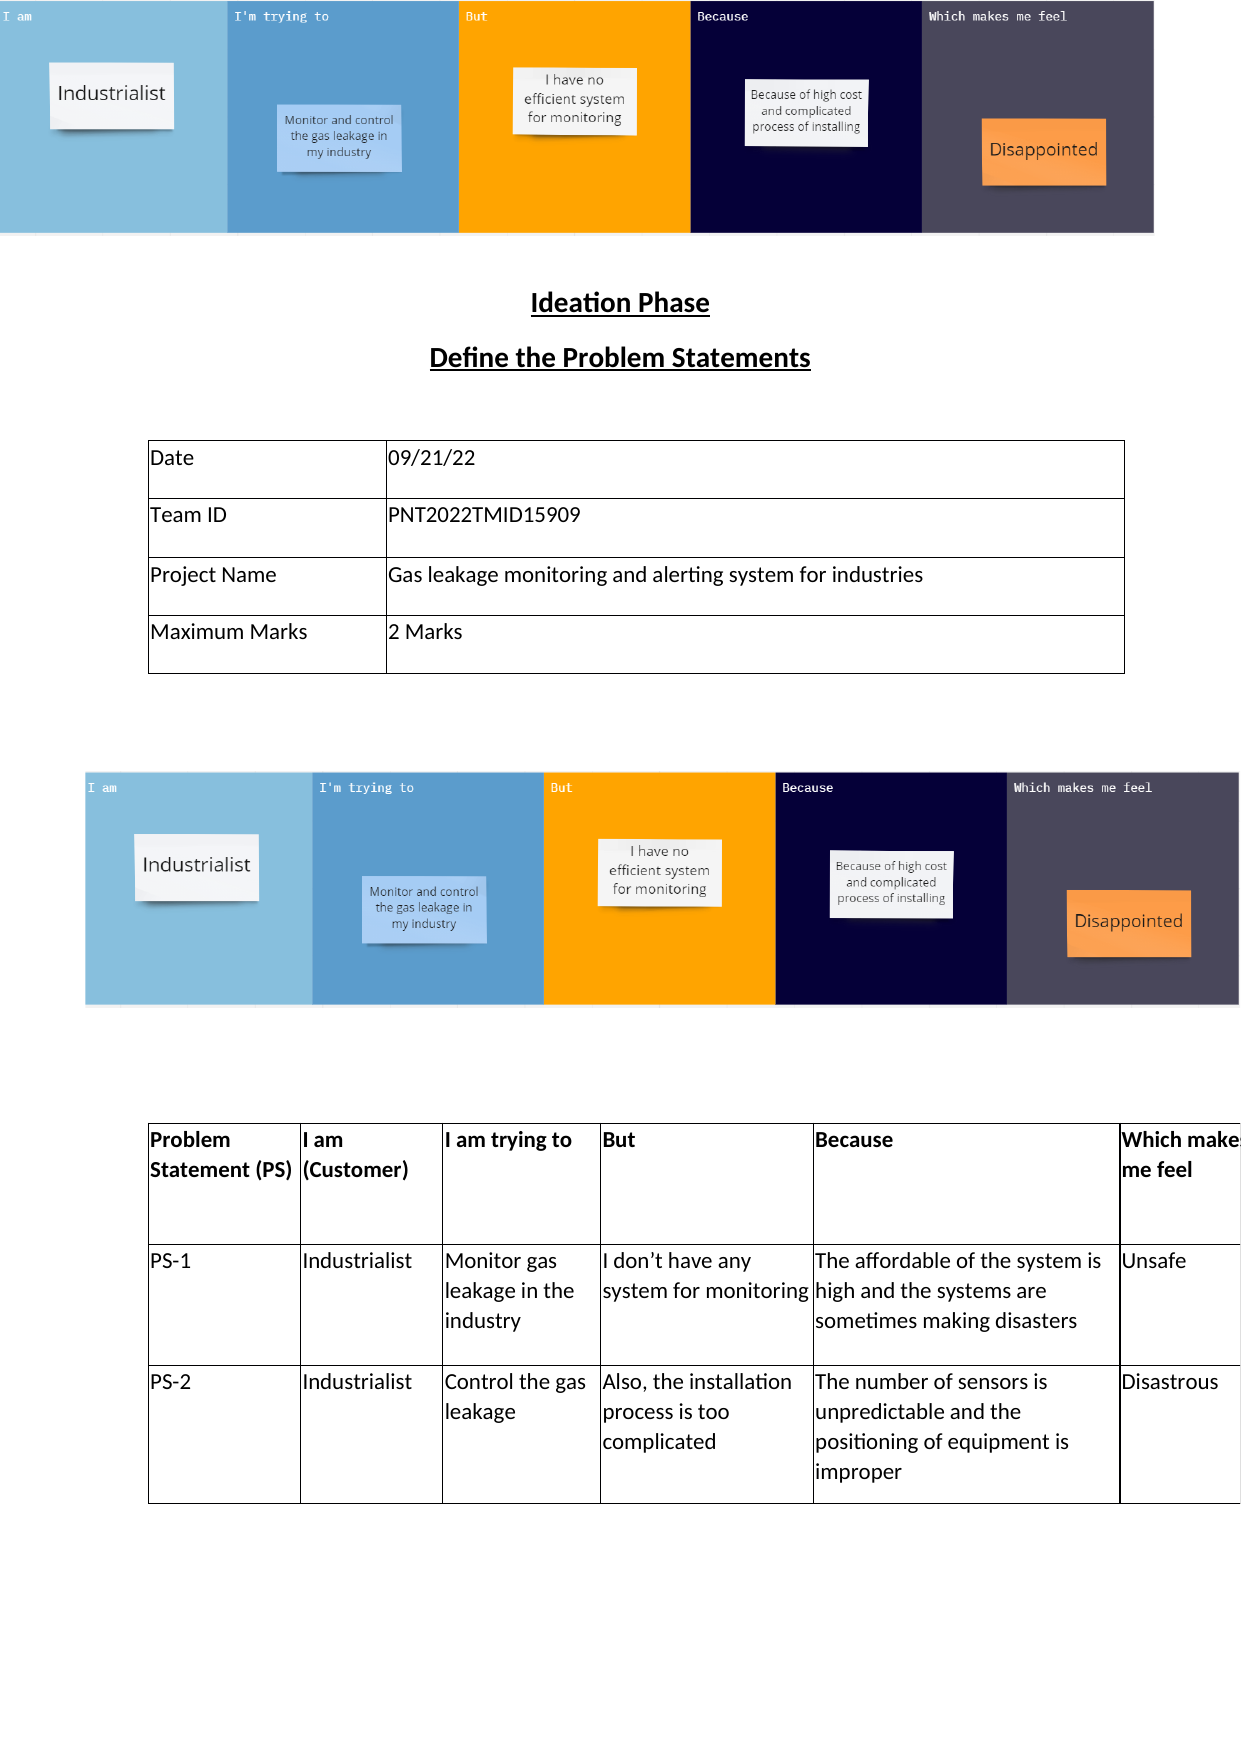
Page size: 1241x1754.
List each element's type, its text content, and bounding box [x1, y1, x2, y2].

table_cell Gas leakage monitoring and alerting system for industries [387, 558, 1124, 615]
table_cell Project Name [149, 558, 386, 615]
table_header Because [814, 1124, 1119, 1244]
table_header I am trying to [443, 1124, 600, 1244]
table_cell Monitor gas leakage in the industry [443, 1245, 600, 1365]
picture [0, 0, 1155, 236]
table_header Which makes me feel [1121, 1124, 1240, 1244]
text Ideation Phase [150, 284, 1090, 320]
table_cell Industrialist [301, 1245, 442, 1365]
text Define the Problem Statements [150, 339, 1090, 375]
table_cell PS-1 [149, 1245, 300, 1365]
table_cell Control the gas leakage [443, 1366, 600, 1503]
table_cell PS-2 [149, 1366, 300, 1503]
table_cell Team ID [149, 499, 386, 557]
table_header But [601, 1124, 813, 1244]
table_cell Industrialist [301, 1366, 442, 1503]
table_cell Unsafe [1121, 1245, 1240, 1365]
table_header 09/21/22 [387, 441, 1124, 498]
table_header Date [149, 441, 386, 498]
table_cell Also, the installation process is too complicated [601, 1366, 813, 1503]
table_cell The affordable of the system is high and the systems are sometimes making disasters [814, 1245, 1119, 1365]
table_cell The number of sensors is unpredictable and the positioning of equipment is improper [814, 1366, 1119, 1503]
picture [85, 771, 1241, 1008]
table_header Problem Statement (PS) [149, 1124, 300, 1244]
table_cell PNT2022TMID15909 [387, 499, 1124, 557]
table_cell Disastrous [1121, 1366, 1240, 1503]
table_cell 2 Marks [387, 616, 1124, 673]
table_cell Maximum Marks [149, 616, 386, 673]
table_header I am (Customer) [301, 1124, 442, 1244]
table_cell I don’t have any system for monitoring [601, 1245, 813, 1365]
